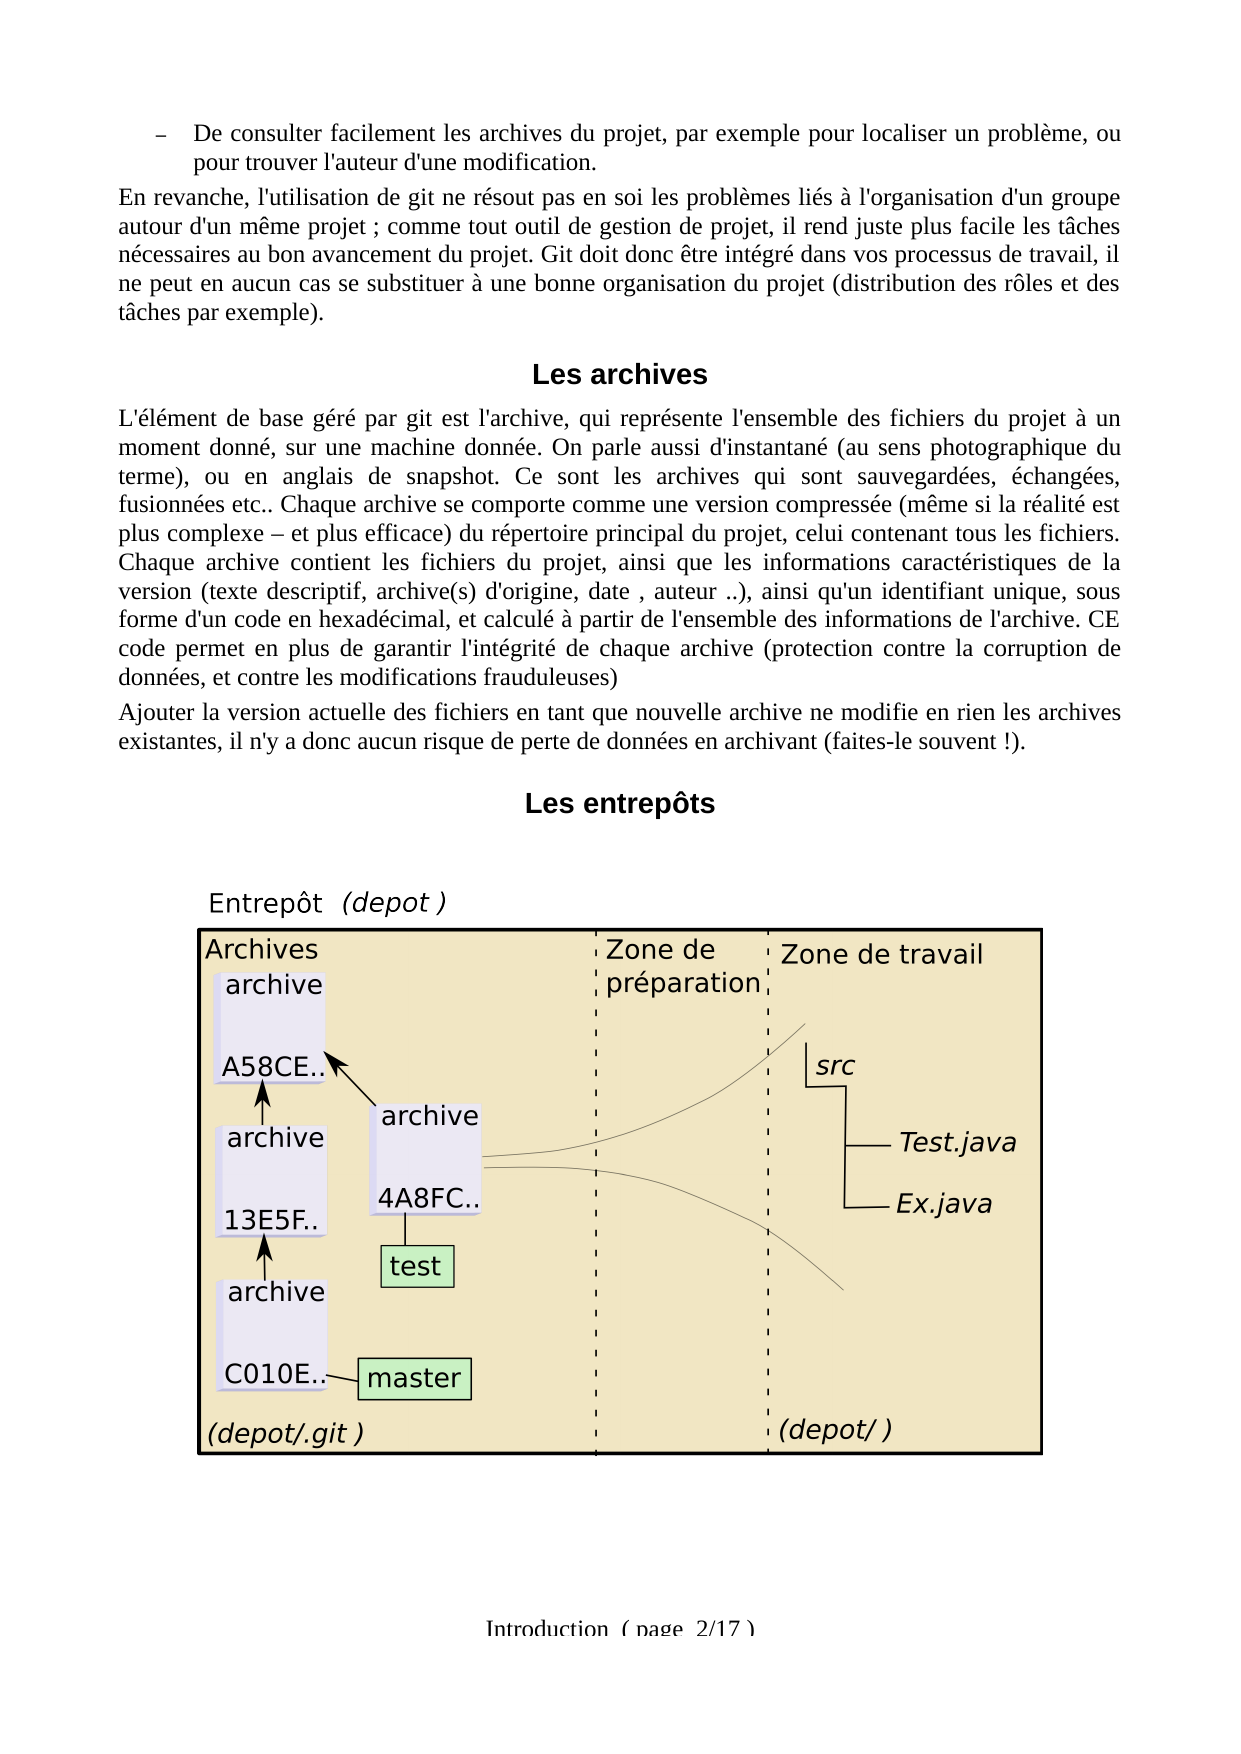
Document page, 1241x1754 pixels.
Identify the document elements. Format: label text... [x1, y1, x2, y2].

text En revanche, l'utilisation de git ne résout pas en soi les problèmes liés à l'organisation d'un groupe autour d'un même projet ; comme tout outil de gestion de projet, il rend juste plus facile les tâches nécessaires au bon avancement du projet. Git doit donc être intégré dans vos processus de travail, il ne peut en aucun cas se substituer à une bonne organisation du projet (distribution des rôles et des tâches par exemple). [118, 182, 1122, 326]
subtitle Les archives [118, 357, 1122, 391]
subtitle Les entrepôts [118, 786, 1122, 820]
list De consulter facilement les archives du projet, par exemple pour localiser un problème, ou pour trouver l'auteur d'une modification. [156, 118, 1122, 176]
text Ajouter la version actuelle des fichiers en tant que nouvelle archive ne modifie en rien les archives existantes, il n'y a donc aucun risque de perte de données en archivant (faites-le souvent !). [118, 697, 1122, 755]
text L'élément de base géré par git est l'archive, qui représente l'ensemble des fichiers du projet à un moment donné, sur une machine donnée. On parle aussi d'instantané (au sens photographique du terme), ou en anglais de snapshot. Ce sont les archives qui sont sauvegardées, échangées, fusionnées etc.. Chaque archive se comporte comme une version compressée (même si la réalité est plus complexe – et plus efficace) du répertoire principal du projet, celui contenant tous les fichiers. Chaque archive contient les fichiers du projet, ainsi que les informations caractéristiques de la version (texte descriptif, archive(s) d'origine, date , auteur ..), ainsi qu'un identifiant unique, sous forme d'un code en hexadécimal, et calculé à partir de l'ensemble des informations de l'archive. CE code permet en plus de garantir l'intégrité de chaque archive (protection contre la corruption de données, et contre les modifications frauduleuses) [118, 403, 1122, 691]
picture [197, 891, 1043, 1457]
